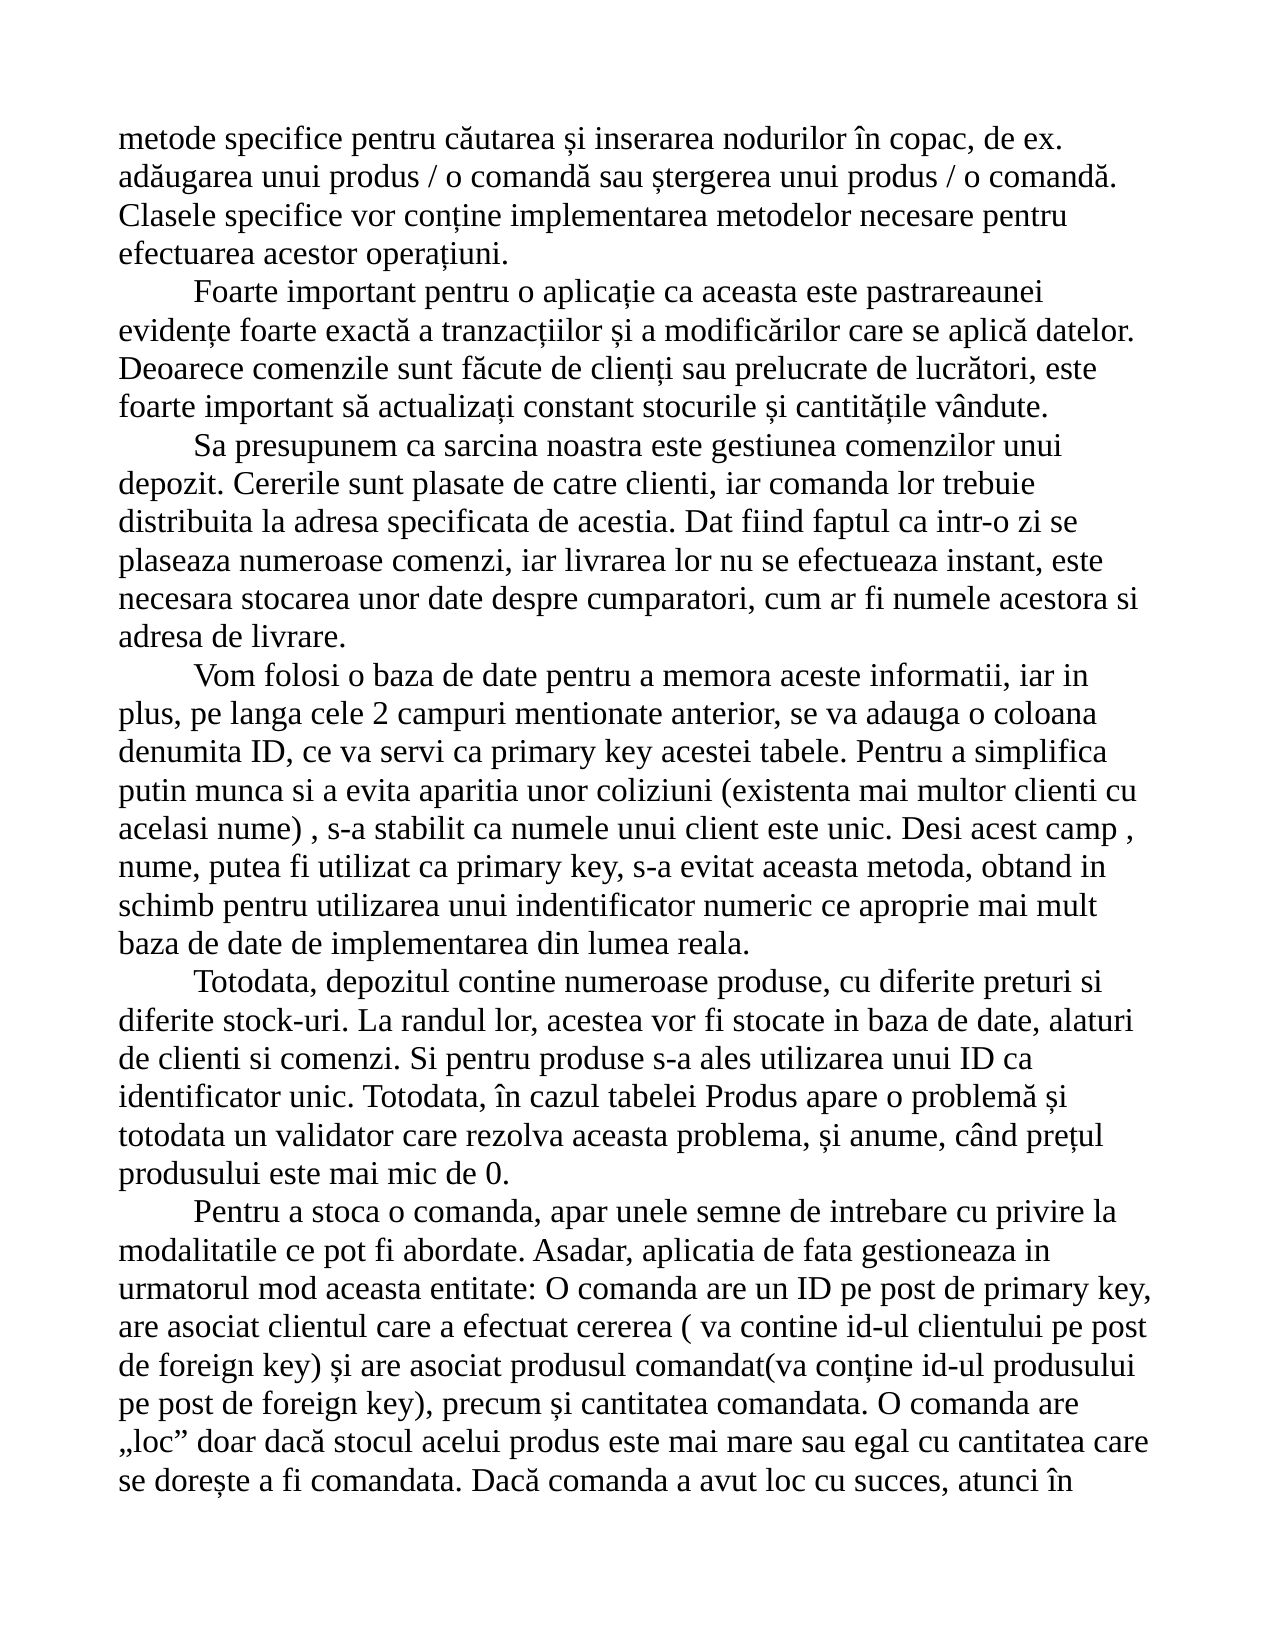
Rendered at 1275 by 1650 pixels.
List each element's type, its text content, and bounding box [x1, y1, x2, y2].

list Totodata, depozitul contine numeroase produse, cu diferite preturi si diferite stock-uri. La randul lor, acestea vor fi stocate in baza de date, alaturi de clienti si comenzi. Si pentru produse s-a ales utilizarea unui ID ca identificator unic. Totodata, în cazul tabelei Produs apare o problemă și totodata un validator care rezolva aceasta problema, și anume, când prețul produsului este mai mic de 0. [118, 961, 1157, 1191]
list Vom folosi o baza de date pentru a memora aceste informatii, iar in plus, pe langa cele 2 campuri mentionate anterior, se va adauga o coloana denumita ID, ce va servi ca primary key acestei tabele. Pentru a simplifica putin munca si a evita aparitia unor coliziuni (existenta mai multor clienti cu acelasi nume) , s-a stabilit ca numele unui client este unic. Desi acest camp , nume, putea fi utilizat ca primary key, s-a evitat aceasta metoda, obtand in schimb pentru utilizarea unui indentificator numeric ce aproprie mai mult baza de date de implementarea din lumea reala. [118, 655, 1157, 961]
list Sa presupunem ca sarcina noastra este gestiunea comenzilor unui depozit. Cererile sunt plasate de catre clienti, iar comanda lor trebuie distribuita la adresa specificata de acestia. Dat fiind faptul ca intr-o zi se plaseaza numeroase comenzi, iar livrarea lor nu se efectueaza instant, este necesara stocarea unor date despre cumparatori, cum ar fi numele acestora si adresa de livrare. [118, 425, 1157, 655]
list metode specifice pentru căutarea și inserarea nodurilor în copac, de ex. adăugarea unui produs / o comandă sau ștergerea unui produs / o comandă. Clasele specifice vor conține implementarea metodelor necesare pentru efectuarea acestor operațiuni. [118, 118, 1157, 271]
list Pentru a stoca o comanda, apar unele semne de intrebare cu privire la modalitatile ce pot fi abordate. Asadar, aplicatia de fata gestioneaza in urmatorul mod aceasta entitate: O comanda are un ID pe post de primary key, are asociat clientul care a efectuat cererea ( va contine id-ul clientului pe post de foreign key) și are asociat produsul comandat(va conține id-ul produsului pe post de foreign key), precum și cantitatea comandata. O comanda are „loc” doar dacă stocul acelui produs este mai mare sau egal cu cantitatea care se dorește a fi comandata. Dacă comanda a avut loc cu succes, atunci în [118, 1191, 1157, 1498]
list Foarte important pentru o aplicație ca aceasta este pastrareaunei evidențe foarte exactă a tranzacțiilor și a modificărilor care se aplică datelor. Deoarece comenzile sunt făcute de clienți sau prelucrate de lucrători, este foarte important să actualizați constant stocurile și cantitățile vândute. [118, 271, 1157, 425]
